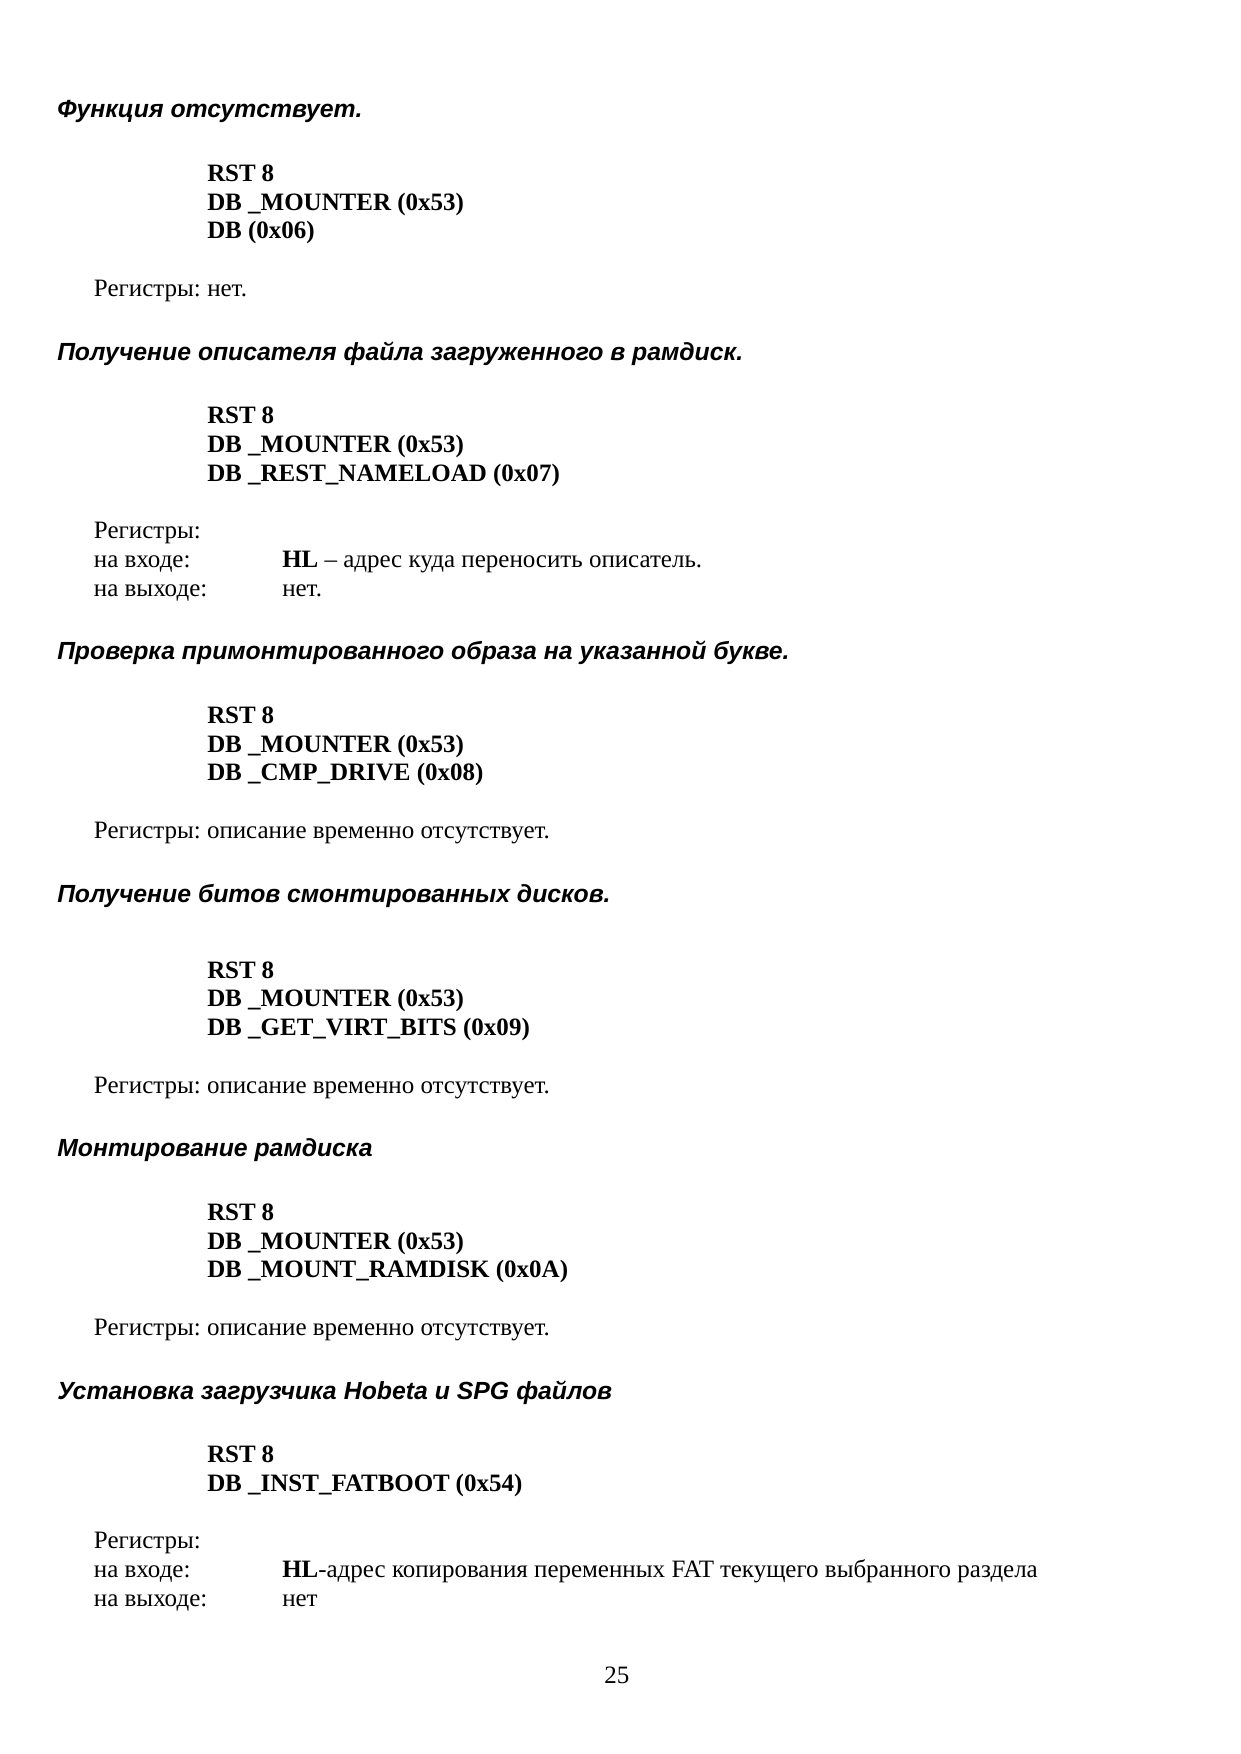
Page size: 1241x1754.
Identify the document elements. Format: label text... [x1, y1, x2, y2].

text DB _MOUNTER (0x53) [57, 729, 1176, 757]
text RST 8 [57, 158, 1176, 187]
text Регистры: описание временно отсутствует. [57, 1070, 1176, 1098]
subtitle Получение описателя файла загруженного в рамдиск. [57, 337, 1176, 365]
text DB (0x06) [57, 215, 1176, 244]
text Регистры: нет. [57, 273, 1176, 302]
subtitle Проверка примонтированного образа на указанной букве. [57, 636, 1176, 665]
text RST 8 [57, 400, 1176, 429]
subtitle Монтирование рамдиска [57, 1133, 1176, 1162]
subtitle Функция отсутствует. [57, 94, 1176, 123]
text Регистры: описание временно отсутствует. [57, 815, 1176, 844]
text RST 8 [57, 1439, 1176, 1468]
text RST 8 [57, 955, 1176, 983]
subtitle Установка загрузчика Hobeta и SPG файлов [57, 1376, 1176, 1404]
text RST 8 [57, 700, 1176, 729]
text DB _MOUNT_RAMDISK (0x0A) [57, 1254, 1176, 1283]
text Регистры: описание временно отсутствует. [57, 1312, 1176, 1341]
text на входе: HL-адрес копирования переменных FAT текущего выбранного раздела [57, 1554, 1176, 1583]
text DB _REST_NAMELOAD (0x07) [57, 458, 1176, 486]
text DB _CMP_DRIVE (0x08) [57, 757, 1176, 786]
text RST 8 [57, 1197, 1176, 1226]
text DB _GET_VIRT_BITS (0x09) [57, 1012, 1176, 1041]
text на выходе: нет. [57, 573, 1176, 601]
text DB _MOUNTER (0x53) [57, 429, 1176, 458]
text DB _MOUNTER (0x53) [57, 187, 1176, 215]
text DB _INST_FATBOOT (0x54) [57, 1468, 1176, 1497]
subtitle Получение битов смонтированных дисков. [57, 879, 1176, 907]
text DB _MOUNTER (0x53) [57, 983, 1176, 1012]
text DB _MOUNTER (0x53) [57, 1226, 1176, 1254]
text Регистры: [57, 515, 1176, 544]
text на выходе: нет [57, 1583, 1176, 1612]
text на входе: HL – адрес куда переносить описатель. [57, 544, 1176, 573]
text Регистры: [57, 1526, 1176, 1554]
